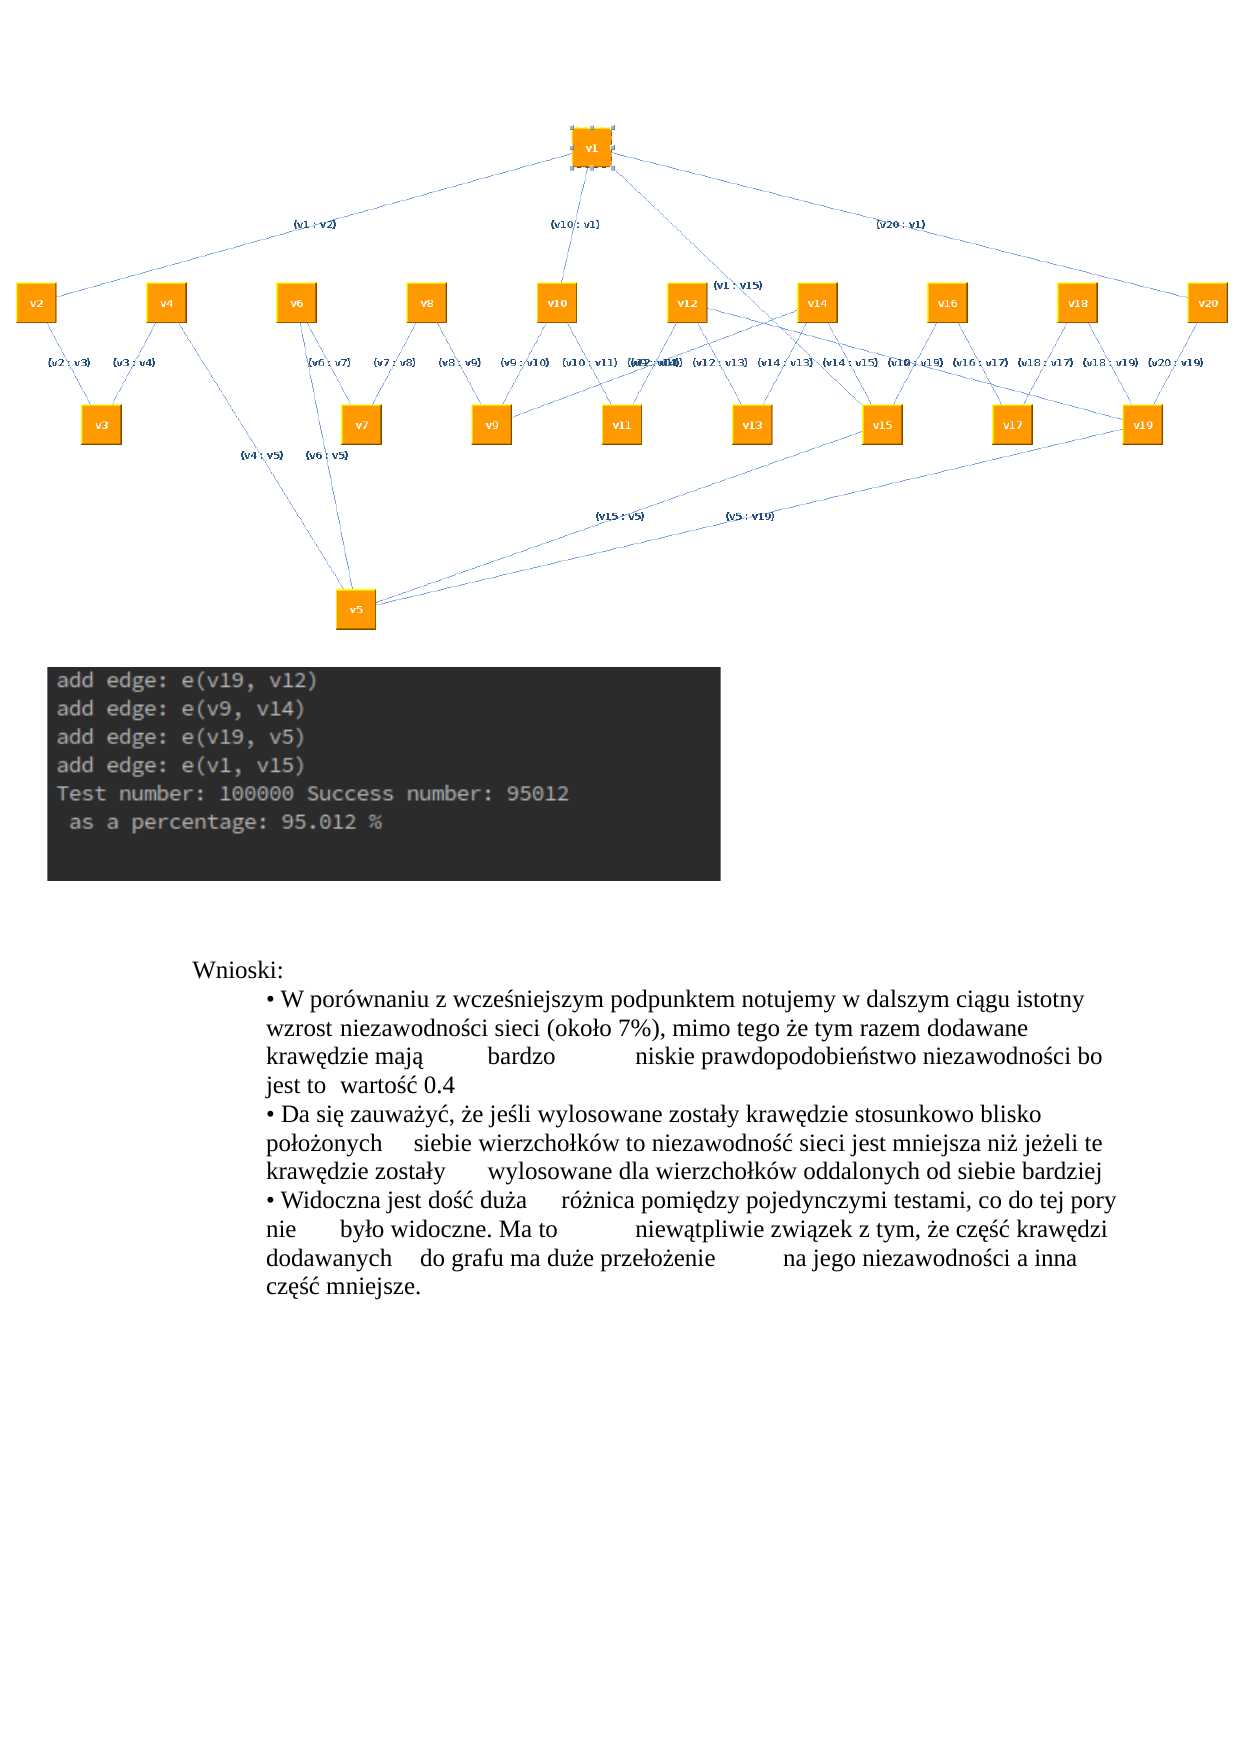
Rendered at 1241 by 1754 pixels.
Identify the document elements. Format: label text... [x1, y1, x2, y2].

text • Da się zauważyć, że jeśli wylosowane zostały krawędzie stosunkowo blisko położonych siebie wierzchołków to niezawodność sieci jest mniejsza niż jeżeli te krawędzie zostały wylosowane dla wierzchołków oddalonych od siebie bardziej [118, 1099, 1122, 1185]
picture [47, 667, 721, 881]
picture [1, 118, 1240, 639]
text • W porównaniu z wcześniejszym podpunktem notujemy w dalszym ciągu istotny wzrost niezawodności sieci (około 7%), mimo tego że tym razem dodawane krawędzie mają bardzo niskie prawdopodobieństwo niezawodności bo jest to wartość 0.4 [118, 984, 1122, 1099]
text Wnioski: [118, 955, 1122, 984]
text • Widoczna jest dość duża różnica pomiędzy pojedynczymi testami, co do tej pory nie było widoczne. Ma to niewątpliwie związek z tym, że część krawędzi dodawanych do grafu ma duże przełożenie na jego niezawodności a inna część mniejsze. [118, 1185, 1122, 1300]
